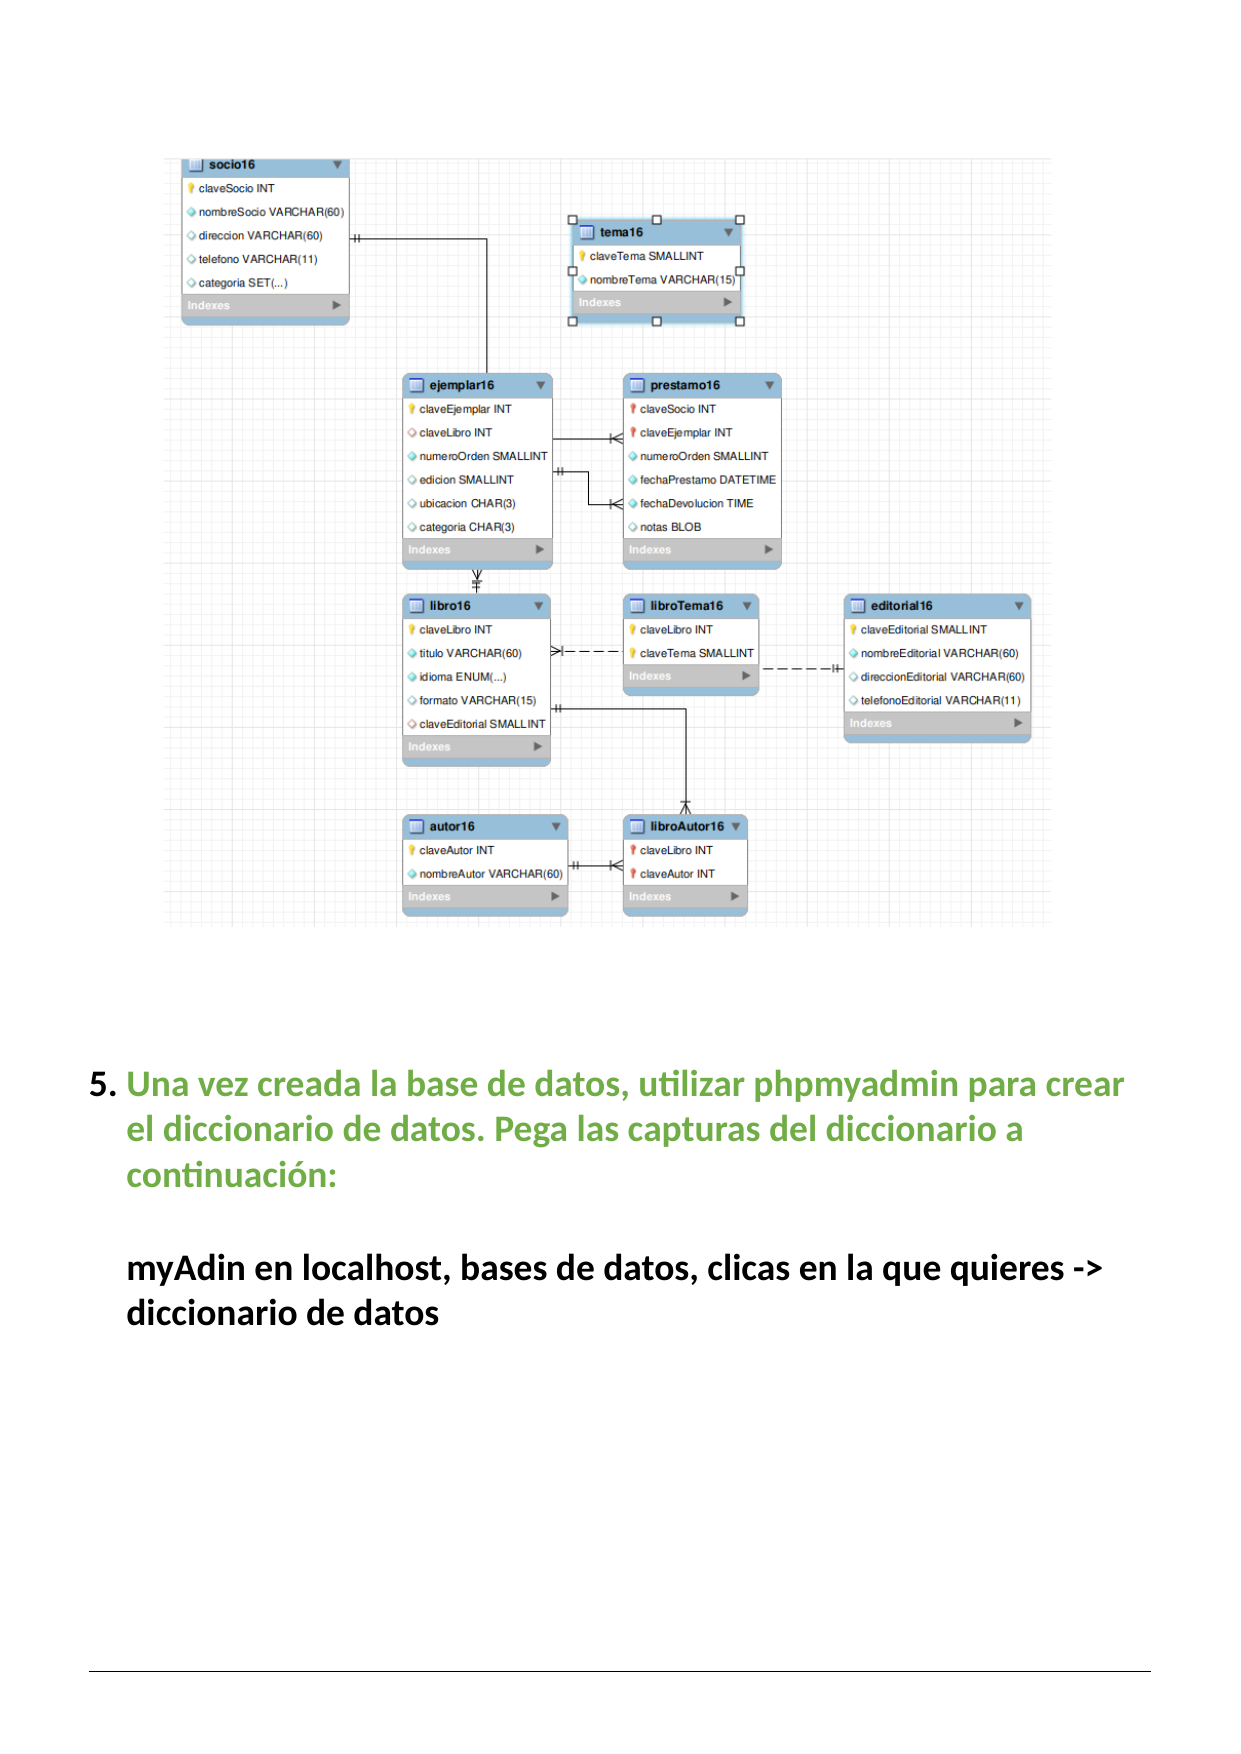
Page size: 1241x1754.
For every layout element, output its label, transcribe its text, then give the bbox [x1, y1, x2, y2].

list Una vez creada la base de datos, utilizar phpmyadmin para crear el diccionario de datos. Pega las capturas del diccionario a continuación: [89, 1059, 1152, 1197]
text myAdin en localhost, bases de datos, clicas en la que quieres -> diccionario de datos [126, 1243, 1152, 1335]
